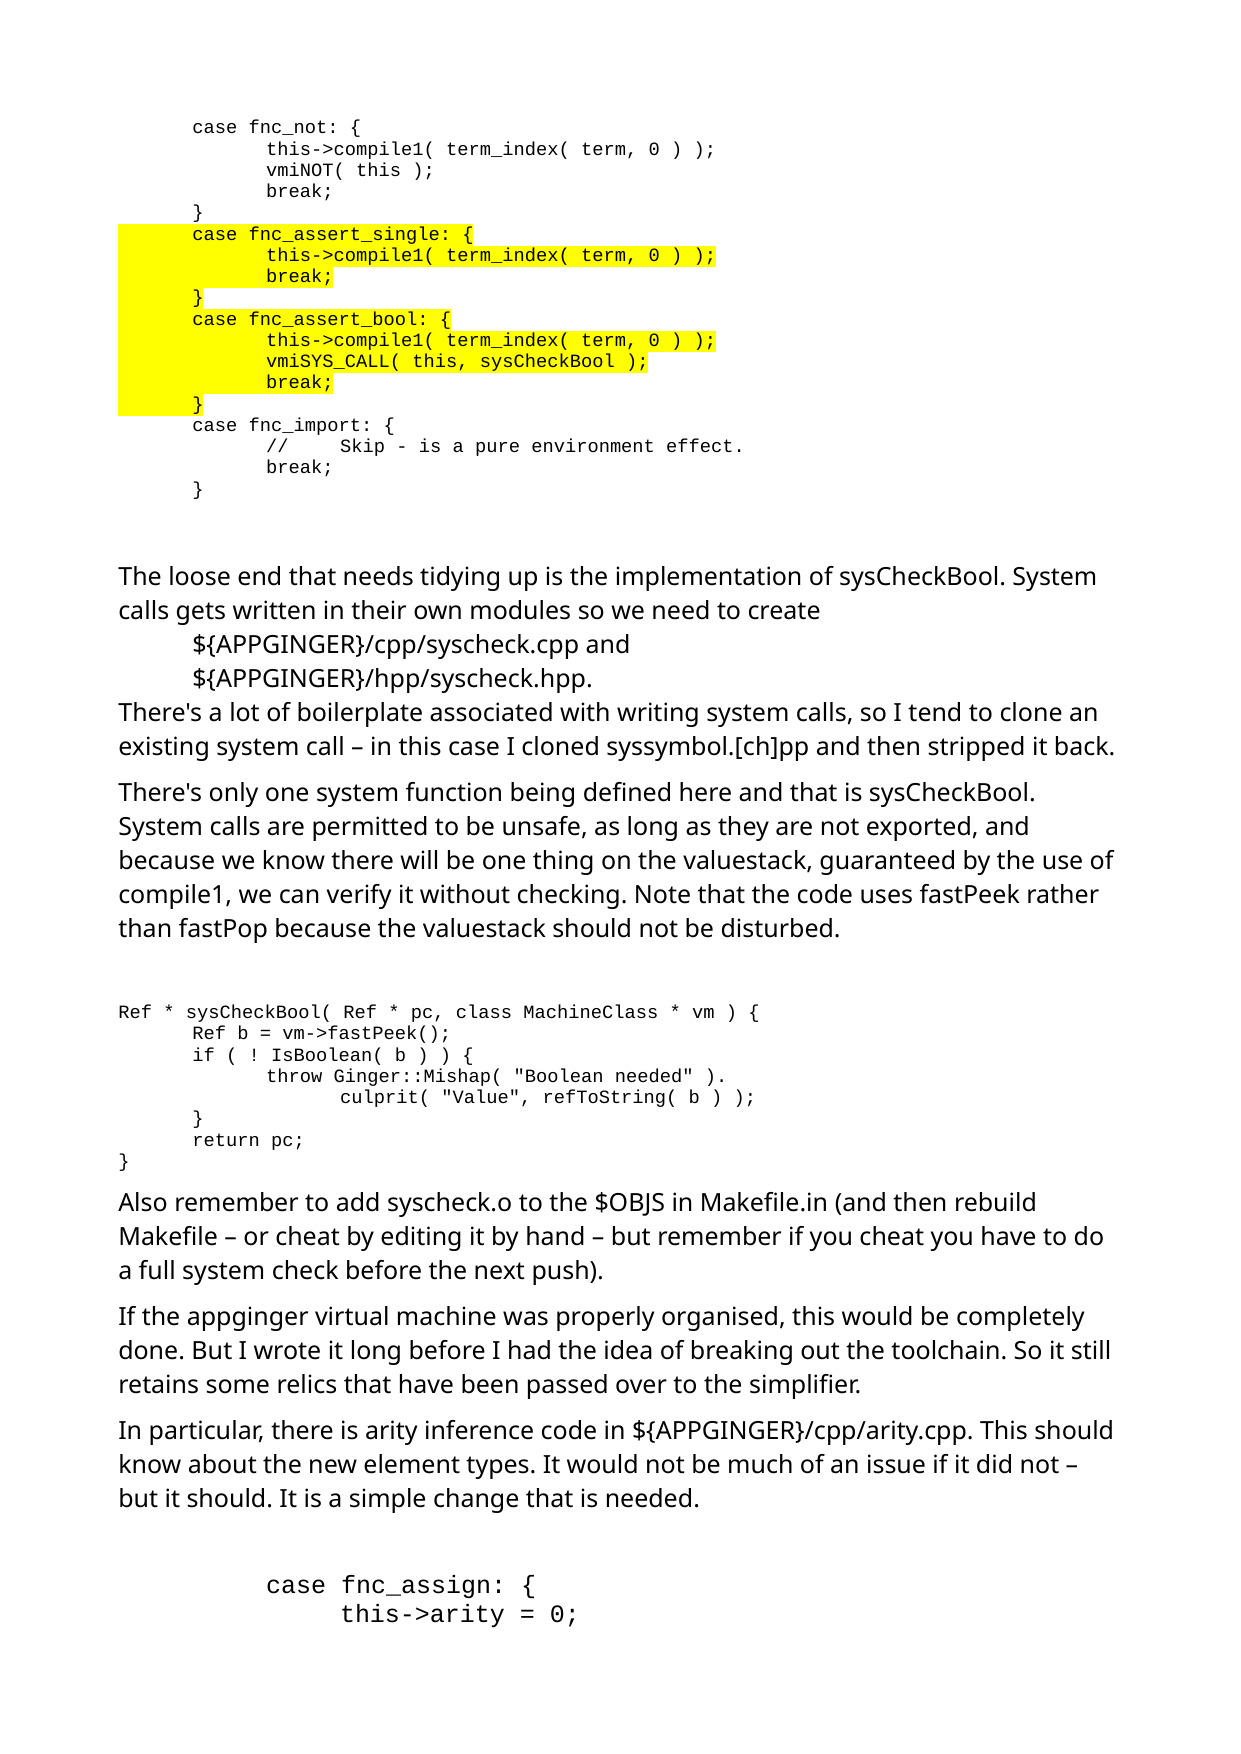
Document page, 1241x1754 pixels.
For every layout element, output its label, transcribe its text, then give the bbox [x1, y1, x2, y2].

text If the appginger virtual machine was properly organised, this would be completely done. But I wrote it long before I had the idea of breaking out the toolchain. So it still retains some relics that have been passed over to the simplifier. [118, 1299, 1122, 1401]
text In particular, there is arity inference code in ${APPGINGER}/cpp/arity.cpp. This should know about the new element types. It would not be much of an issue if it did not – but it should. It is a simple change that is needed. [118, 1413, 1122, 1515]
text Ref * sysCheckBool( Ref * pc, class MachineClass * vm ) { Ref b = vm->fastPeek(); if ( ! IsBoolean( b ) ) { throw Ginger::Mishap( "Boolean needed" ). culprit( "Value", refToString( b ) ); } return pc; } [118, 1003, 1122, 1173]
text case fnc_not: { this->compile1( term_index( term, 0 ) ); vmiNOT( this ); break; } case fnc_assert_single: { this->compile1( term_index( term, 0 ) ); break; } case fnc_assert_bool: { this->compile1( term_index( term, 0 ) ); vmiSYS_CALL( this, sysCheckBool ); break; } case fnc_import: { // Skip - is a pure environment effect. break; } [118, 118, 1122, 501]
text case fnc_assign: { this->arity = 0; [118, 1573, 1122, 1629]
text There's only one system function being defined here and that is sysCheckBool. System calls are permitted to be unsafe, as long as they are not exported, and because we know there will be one thing on the valuestack, guaranteed by the use of compile1, we can verify it without checking. Note that the code uses fastPeek rather than fastPop because the valuestack should not be disturbed. [118, 775, 1122, 945]
text Also remember to add syscheck.o to the $OBJS in Makefile.in (and then rebuild Makefile – or cheat by editing it by hand – but remember if you cheat you have to do a full system check before the next push). [118, 1185, 1122, 1287]
text The loose end that needs tidying up is the implementation of sysCheckBool. System calls gets written in their own modules so we need to create ${APPGINGER}/cpp/syscheck.cpp and ${APPGINGER}/hpp/syscheck.hpp. There's a lot of boilerplate associated with writing system calls, so I tend to clone an existing system call – in this case I cloned syssymbol.[ch]pp and then stripped it back. [118, 558, 1122, 763]
